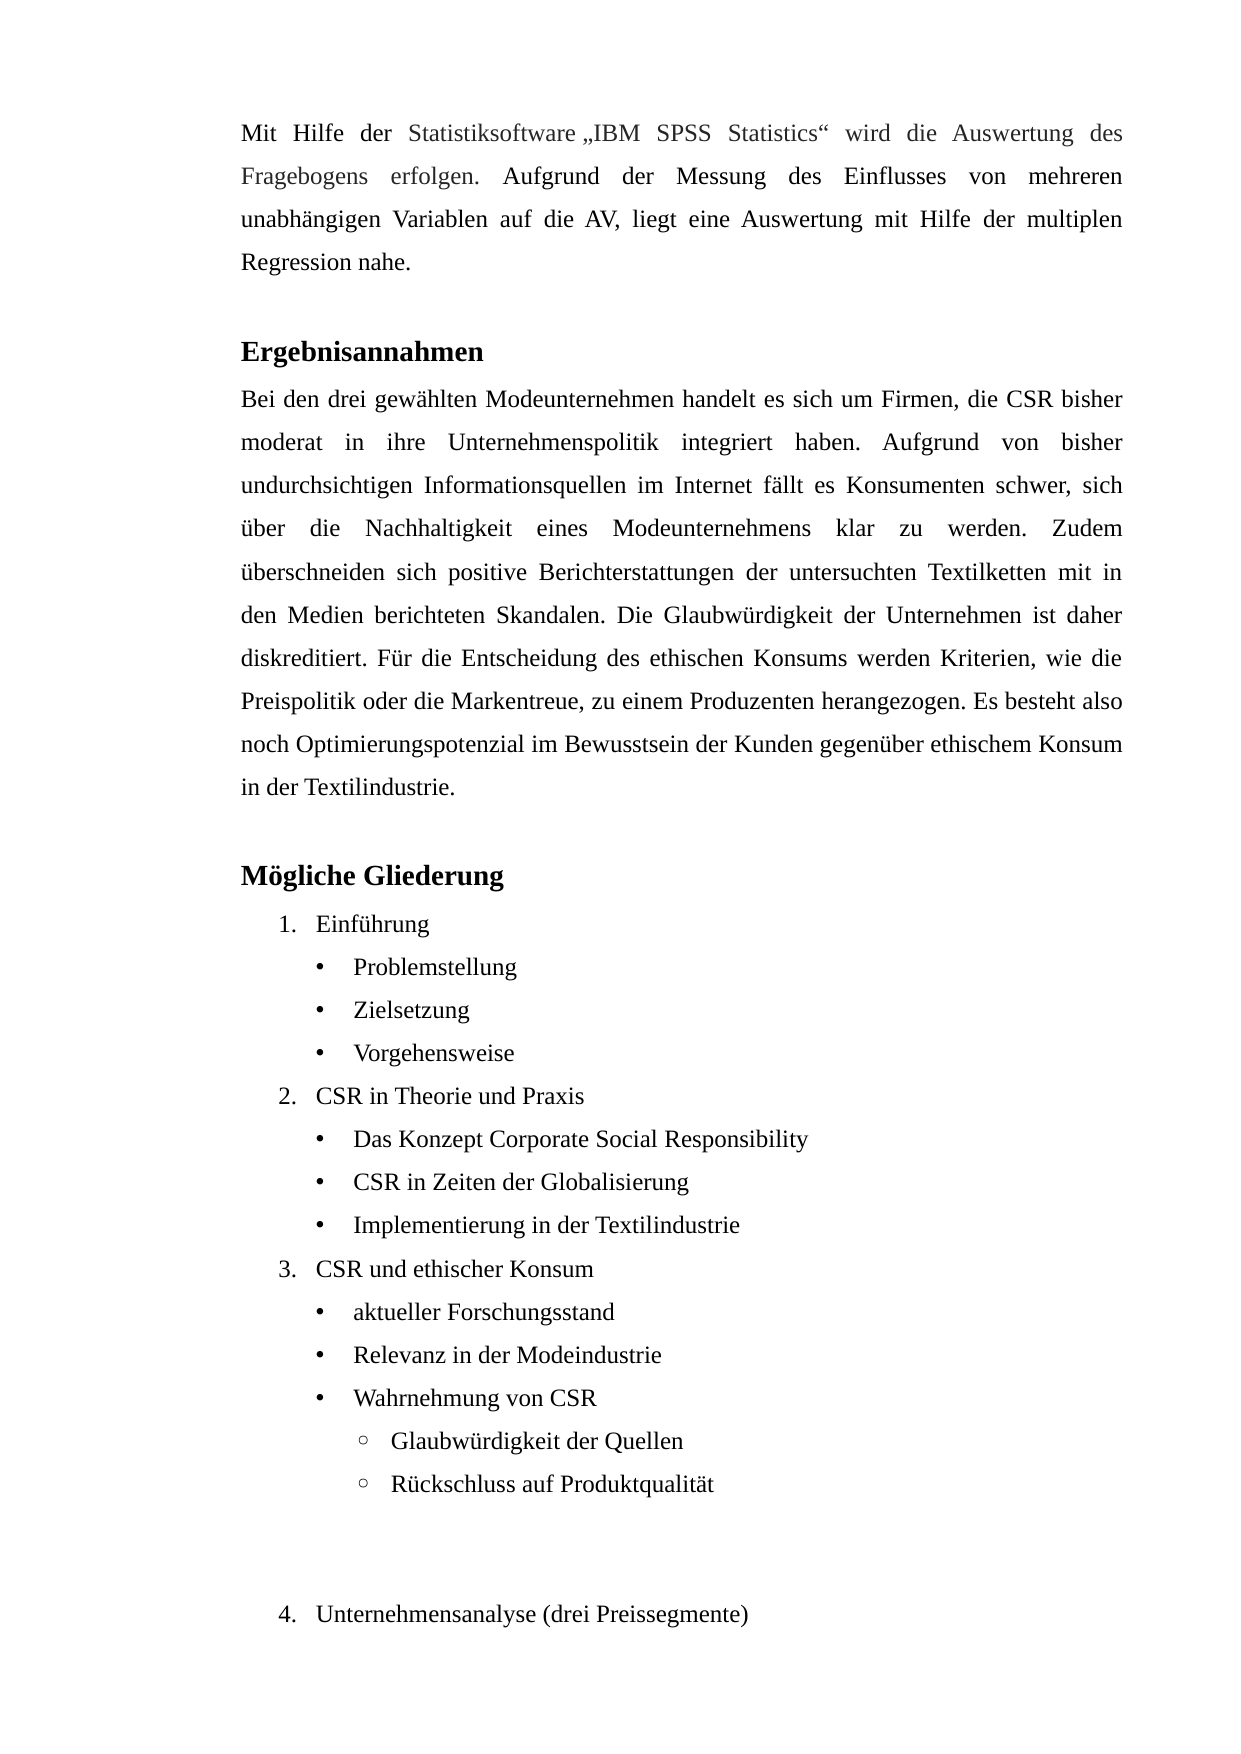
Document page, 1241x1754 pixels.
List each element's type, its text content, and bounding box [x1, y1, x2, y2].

text Ergebnisannahmen [241, 334, 1123, 367]
text Mit Hilfe der Statistiksoftware „IBM SPSS Statistics“ wird die Auswertung des Fragebogens erfolgen. Aufgrund der Messung des Einflusses von mehreren unabhängigen Variablen auf die AV, liegt eine Auswertung mit Hilfe der multiplen Regression nahe. [241, 118, 1123, 276]
list CSR und ethischer Konsum [278, 1254, 1123, 1282]
list Das Konzept Corporate Social Responsibility [316, 1124, 1123, 1153]
list aktueller Forschungsstand [316, 1297, 1123, 1326]
list Rückschluss auf Produktqualität [353, 1469, 1123, 1498]
list Glaubwürdigkeit der Quellen [353, 1426, 1123, 1455]
list Relevanz in der Modeindustrie [316, 1340, 1123, 1369]
list Einführung [278, 909, 1123, 937]
text Mögliche Gliederung [241, 858, 1123, 892]
list Unternehmensanalyse (drei Preissegmente) [278, 1599, 1123, 1627]
list CSR in Zeiten der Globalisierung [316, 1167, 1123, 1196]
list Problemstellung [316, 952, 1123, 981]
list CSR in Theorie und Praxis [278, 1081, 1123, 1110]
text Bei den drei gewählten Modeunternehmen handelt es sich um Firmen, die CSR bisher moderat in ihre Unternehmenspolitik integriert haben. Aufgrund von bisher undurchsichtigen Informationsquellen im Internet fällt es Konsumenten schwer, sich über die Nachhaltigkeit eines Modeunternehmens klar zu werden. Zudem überschneiden sich positive Berichterstattungen der untersuchten Textilketten mit in den Medien berichteten Skandalen. Die Glaubwürdigkeit der Unternehmen ist daher diskreditiert. Für die Entscheidung des ethischen Konsums werden Kriterien, wie die Preispolitik oder die Markentreue, zu einem Produzenten herangezogen. Es besteht also noch Optimierungspotenzial im Bewusstsein der Kunden gegenüber ethischem Konsum in der Textilindustrie. [241, 384, 1123, 801]
list Wahrnehmung von CSR [316, 1383, 1123, 1412]
list Vorgehensweise [316, 1038, 1123, 1067]
list Implementierung in der Textilindustrie [316, 1211, 1123, 1239]
list Zielsetzung [316, 995, 1123, 1024]
